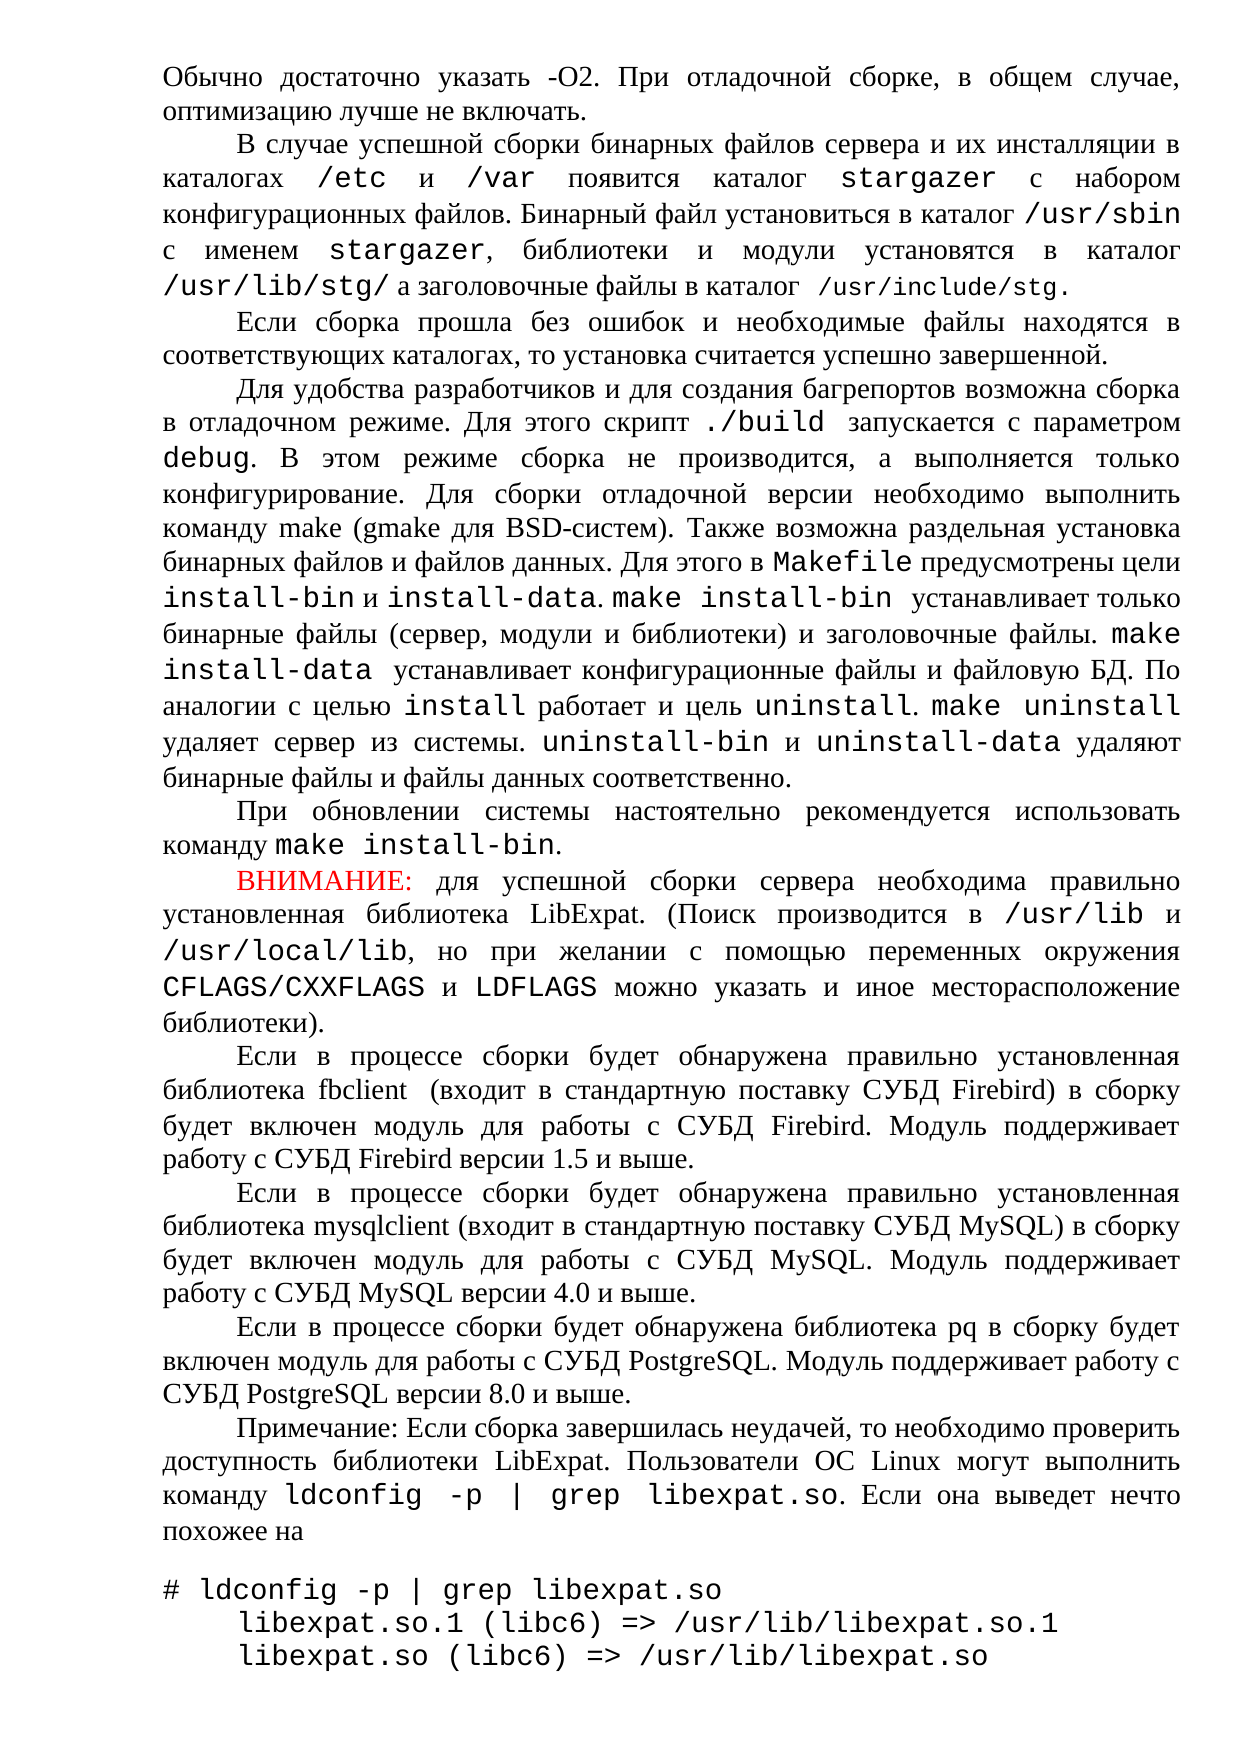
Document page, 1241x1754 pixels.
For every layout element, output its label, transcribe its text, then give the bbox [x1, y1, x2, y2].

text Если в процессе сборки будет обнаружена правильно установленная библиотека mysqlclient (входит в стандартную поставку СУБД MySQL) в сборку будет включен модуль для работы с СУБД MySQL. Модуль поддерживает работу с СУБД MySQL версии 4.0 и выше. [162, 1175, 1181, 1309]
text Если в процессе сборки будет обнаружена библиотека pq в сборку будет включен модуль для работы с СУБД PostgreSQL. Модуль поддерживает работу с СУБД PostgreSQL версии 8.0 и выше. [162, 1309, 1181, 1410]
text libexpat.so.1 (libc6) => /usr/lib/libexpat.so.1 [162, 1608, 1181, 1641]
text Для удобства разработчиков и для создания багрепортов возможна сборка в отладочном режиме. Для этого скрипт ./build запускается с параметром debug. В этом режиме сборка не производится, а выполняется только конфигурирование. Для сборки отладочной версии необходимо выполнить команду make (gmake для BSD-систем). Также возможна раздельная установка бинарных файлов и файлов данных. Для этого в Makefile предусмотрены цели install-bin и install-data. make install-bin устанавливает только бинарные файлы (сервер, модули и библиотеки) и заголовочные файлы. make install-data устанавливает конфигурационные файлы и файловую БД. По аналогии с целью install работает и цель uninstall. make uninstall удаляет сервер из системы. uninstall-bin и uninstall-data удаляют бинарные файлы и файлы данных соответственно. [162, 371, 1181, 793]
text Примечание: Если сборка завершилась неудачей, то необходимо проверить доступность библиотеки LibExpat. Пользователи ОС Linux могут выполнить команду ldconfig -p | grep libexpat.so. Если она выведет нечто похожее на [162, 1410, 1181, 1546]
text Обычно достаточно указать -O2. При отладочной сборке, в общем случае, оптимизацию лучше не включать. [162, 59, 1181, 126]
text Если сборка прошла без ошибок и необходимые файлы находятся в соответствующих каталогах, то установка считается успешно завершенной. [162, 304, 1181, 371]
text ВНИМАНИЕ: для успешной сборки сервера необходима правильно установленная библиотека LibExpat. (Поиск производится в /usr/lib и /usr/local/lib, но при желании с помощью переменных окружения CFLAGS/CXXFLAGS и LDFLAGS можно указать и иное месторасположение библиотеки). [162, 863, 1181, 1038]
text libexpat.so (libc6) => /usr/lib/libexpat.so [162, 1641, 1181, 1674]
text При обновлении системы настоятельно рекомендуется использовать команду make install-bin. [162, 793, 1181, 863]
text В случае успешной сборки бинарных файлов сервера и их инсталляции в каталогах /etc и /var появится каталог stargazer с набором конфигурационных файлов. Бинарный файл установиться в каталог /usr/sbin с именем stargazer, библиотеки и модули установятся в каталог /usr/lib/stg/ а заголовочные файлы в каталог /usr/include/stg. [162, 126, 1181, 304]
text # ldconfig -p | grep libexpat.so [162, 1575, 1181, 1608]
text Если в процессе сборки будет обнаружена правильно установленная библиотека fbclient (входит в стандартную поставку СУБД Firebird) в сборку будет включен модуль для работы с СУБД Firebird. Модуль поддерживает работу с СУБД Firebird версии 1.5 и выше. [162, 1038, 1181, 1175]
